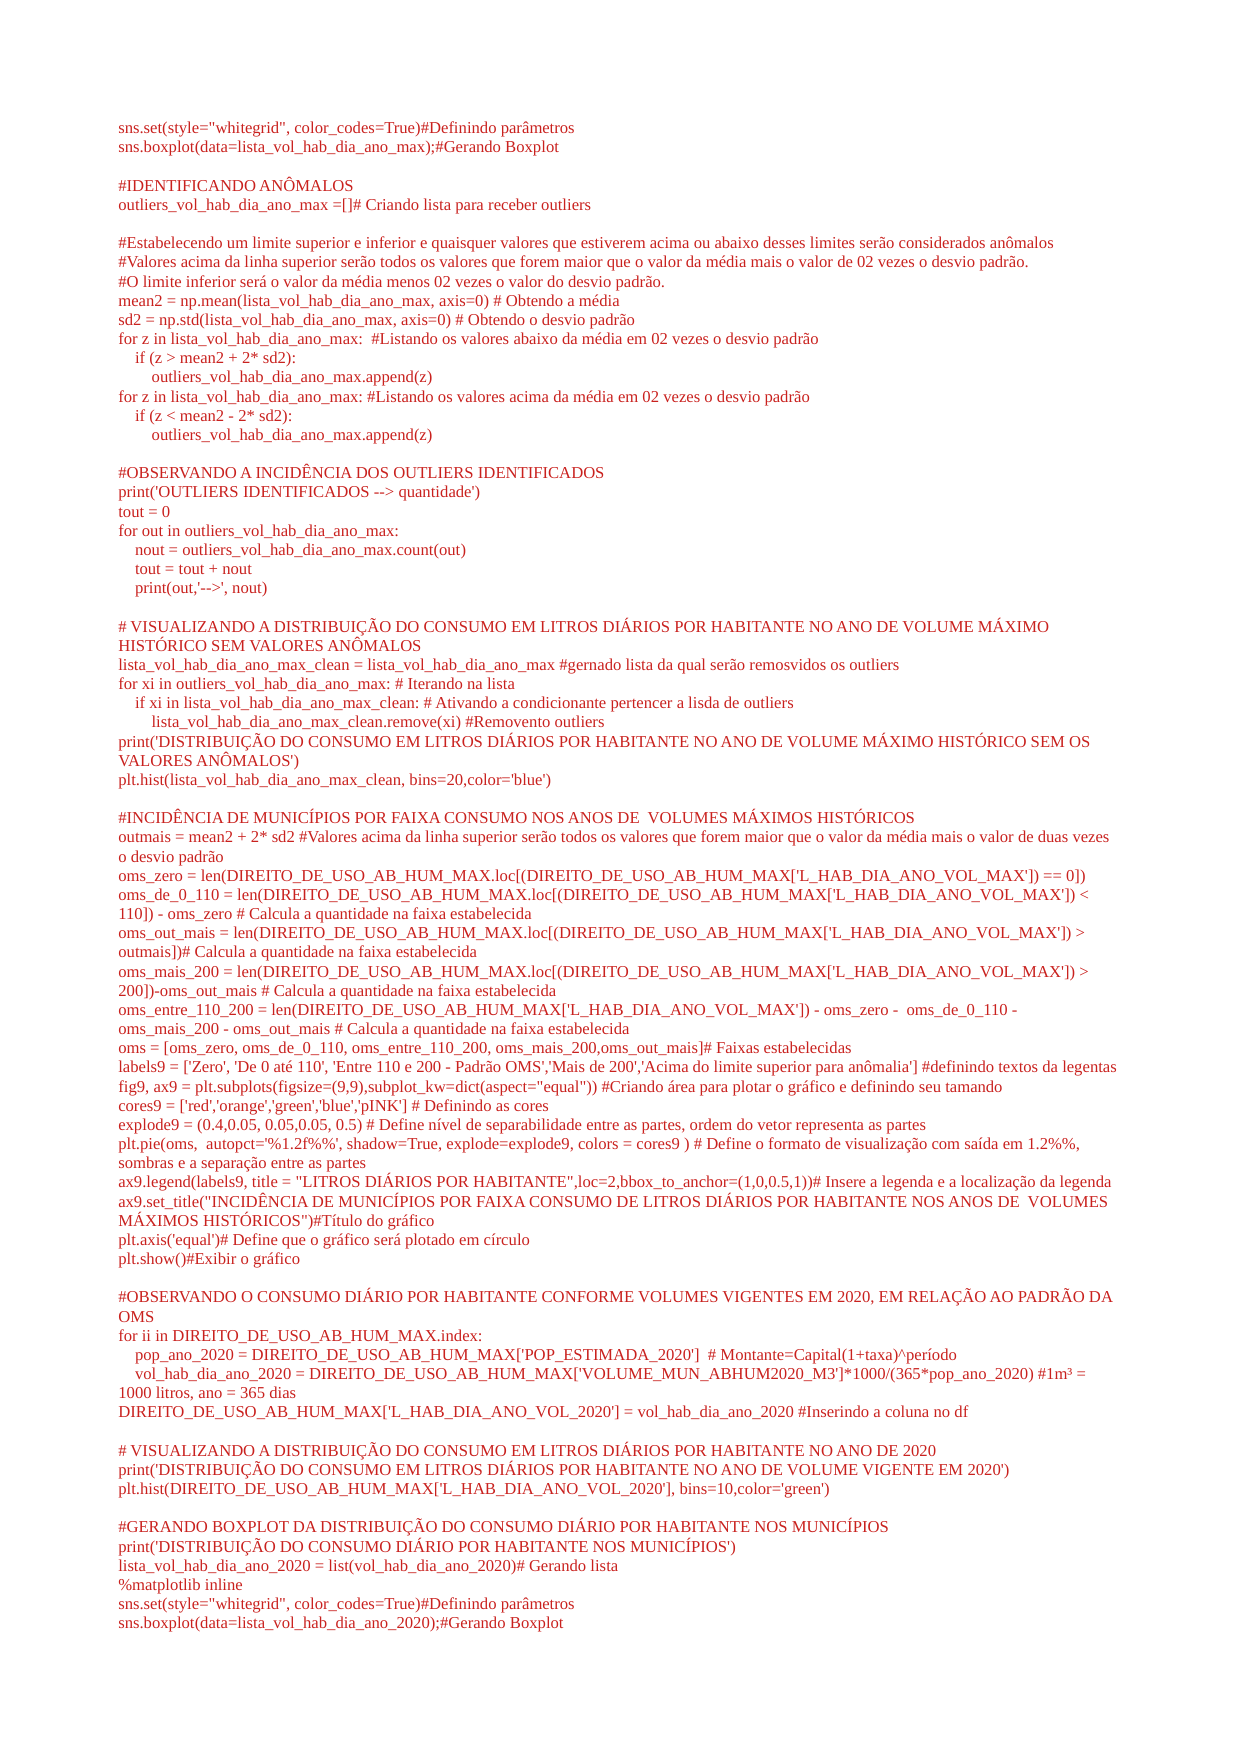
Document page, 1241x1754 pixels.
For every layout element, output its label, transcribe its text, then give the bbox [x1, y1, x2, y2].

text print(out,'-->', nout) [118, 578, 1122, 597]
text plt.hist(lista_vol_hab_dia_ano_max_clean, bins=20,color='blue') [118, 770, 1122, 789]
text vol_hab_dia_ano_2020 = DIREITO_DE_USO_AB_HUM_MAX['VOLUME_MUN_ABHUM2020_M3']*1000/(365*pop_ano_2020) #1m³ = 1000 litros, ano = 365 dias [118, 1364, 1122, 1402]
text fig9, ax9 = plt.subplots(figsize=(9,9),subplot_kw=dict(aspect="equal")) #Criando área para plotar o gráfico e definindo seu tamando [118, 1076, 1122, 1096]
text DIREITO_DE_USO_AB_HUM_MAX['L_HAB_DIA_ANO_VOL_2020'] = vol_hab_dia_ano_2020 #Inserindo a coluna no df [118, 1402, 1122, 1421]
text if xi in lista_vol_hab_dia_ano_max_clean: # Ativando a condicionante pertencer a lisda de outliers [118, 693, 1122, 712]
text oms_de_0_110 = len(DIREITO_DE_USO_AB_HUM_MAX.loc[(DIREITO_DE_USO_AB_HUM_MAX['L_HAB_DIA_ANO_VOL_MAX']) < 110]) - oms_zero # Calcula a quantidade na faixa estabelecida [118, 885, 1122, 923]
text #GERANDO BOXPLOT DA DISTRIBUIÇÃO DO CONSUMO DIÁRIO POR HABITANTE NOS MUNICÍPIOS [118, 1517, 1122, 1536]
text outliers_vol_hab_dia_ano_max.append(z) [118, 425, 1122, 444]
text oms_out_mais = len(DIREITO_DE_USO_AB_HUM_MAX.loc[(DIREITO_DE_USO_AB_HUM_MAX['L_HAB_DIA_ANO_VOL_MAX']) > outmais])# Calcula a quantidade na faixa estabelecida [118, 923, 1122, 961]
text for z in lista_vol_hab_dia_ano_max: #Listando os valores abaixo da média em 02 vezes o desvio padrão [118, 329, 1122, 348]
text outliers_vol_hab_dia_ano_max =[]# Criando lista para receber outliers [118, 195, 1122, 214]
text oms_entre_110_200 = len(DIREITO_DE_USO_AB_HUM_MAX['L_HAB_DIA_ANO_VOL_MAX']) - oms_zero - oms_de_0_110 - oms_mais_200 - oms_out_mais # Calcula a quantidade na faixa estabelecida [118, 1000, 1122, 1038]
text plt.hist(DIREITO_DE_USO_AB_HUM_MAX['L_HAB_DIA_ANO_VOL_2020'], bins=10,color='green') [118, 1479, 1122, 1498]
text #Valores acima da linha superior serão todos os valores que forem maior que o valor da média mais o valor de 02 vezes o desvio padrão. [118, 252, 1122, 271]
text for out in outliers_vol_hab_dia_ano_max: [118, 521, 1122, 540]
text outliers_vol_hab_dia_ano_max.append(z) [118, 367, 1122, 386]
text outmais = mean2 + 2* sd2 #Valores acima da linha superior serão todos os valores que forem maior que o valor da média mais o valor de duas vezes o desvio padrão [118, 827, 1122, 866]
text for z in lista_vol_hab_dia_ano_max: #Listando os valores acima da média em 02 vezes o desvio padrão [118, 386, 1122, 406]
text for xi in outliers_vol_hab_dia_ano_max: # Iterando na lista [118, 674, 1122, 693]
text tout = tout + nout [118, 559, 1122, 578]
text oms_mais_200 = len(DIREITO_DE_USO_AB_HUM_MAX.loc[(DIREITO_DE_USO_AB_HUM_MAX['L_HAB_DIA_ANO_VOL_MAX']) > 200])-oms_out_mais # Calcula a quantidade na faixa estabelecida [118, 961, 1122, 1000]
text oms_zero = len(DIREITO_DE_USO_AB_HUM_MAX.loc[(DIREITO_DE_USO_AB_HUM_MAX['L_HAB_DIA_ANO_VOL_MAX']) == 0]) [118, 866, 1122, 885]
text #OBSERVANDO O CONSUMO DIÁRIO POR HABITANTE CONFORME VOLUMES VIGENTES EM 2020, EM RELAÇÃO AO PADRÃO DA OMS [118, 1287, 1122, 1326]
text for ii in DIREITO_DE_USO_AB_HUM_MAX.index: [118, 1326, 1122, 1345]
text print('DISTRIBUIÇÃO DO CONSUMO DIÁRIO POR HABITANTE NOS MUNICÍPIOS') [118, 1536, 1122, 1556]
text lista_vol_hab_dia_ano_2020 = list(vol_hab_dia_ano_2020)# Gerando lista [118, 1556, 1122, 1575]
text sns.boxplot(data=lista_vol_hab_dia_ano_max);#Gerando Boxplot [118, 137, 1122, 156]
text sns.set(style="whitegrid", color_codes=True)#Definindo parâmetros [118, 1594, 1122, 1613]
text cores9 = ['red','orange','green','blue','pINK'] # Definindo as cores [118, 1096, 1122, 1115]
text #OBSERVANDO A INCIDÊNCIA DOS OUTLIERS IDENTIFICADOS [118, 463, 1122, 482]
text # VISUALIZANDO A DISTRIBUIÇÃO DO CONSUMO EM LITROS DIÁRIOS POR HABITANTE NO ANO DE VOLUME MÁXIMO HISTÓRICO SEM VALORES ANÔMALOS [118, 616, 1122, 655]
text nout = outliers_vol_hab_dia_ano_max.count(out) [118, 540, 1122, 559]
text lista_vol_hab_dia_ano_max_clean = lista_vol_hab_dia_ano_max #gernado lista da qual serão remosvidos os outliers [118, 655, 1122, 674]
text print('DISTRIBUIÇÃO DO CONSUMO EM LITROS DIÁRIOS POR HABITANTE NO ANO DE VOLUME MÁXIMO HISTÓRICO SEM OS VALORES ANÔMALOS') [118, 731, 1122, 770]
text %matplotlib inline [118, 1575, 1122, 1594]
text plt.axis('equal')# Define que o gráfico será plotado em círculo [118, 1230, 1122, 1249]
text #IDENTIFICANDO ANÔMALOS [118, 176, 1122, 195]
text plt.show()#Exibir o gráfico [118, 1249, 1122, 1268]
text #INCIDÊNCIA DE MUNICÍPIOS POR FAIXA CONSUMO NOS ANOS DE VOLUMES MÁXIMOS HISTÓRICOS [118, 808, 1122, 827]
text sns.boxplot(data=lista_vol_hab_dia_ano_2020);#Gerando Boxplot [118, 1613, 1122, 1632]
text if (z > mean2 + 2* sd2): [118, 348, 1122, 367]
text lista_vol_hab_dia_ano_max_clean.remove(xi) #Removento outliers [118, 712, 1122, 731]
text print('OUTLIERS IDENTIFICADOS --> quantidade') [118, 482, 1122, 501]
text # VISUALIZANDO A DISTRIBUIÇÃO DO CONSUMO EM LITROS DIÁRIOS POR HABITANTE NO ANO DE 2020 [118, 1441, 1122, 1460]
text explode9 = (0.4,0.05, 0.05,0.05, 0.5) # Define nível de separabilidade entre as partes, ordem do vetor representa as partes [118, 1115, 1122, 1134]
text #O limite inferior será o valor da média menos 02 vezes o valor do desvio padrão. [118, 271, 1122, 291]
text ax9.legend(labels9, title = "LITROS DIÁRIOS POR HABITANTE",loc=2,bbox_to_anchor=(1,0,0.5,1))# Insere a legenda e a localização da legenda [118, 1172, 1122, 1191]
text tout = 0 [118, 501, 1122, 521]
text print('DISTRIBUIÇÃO DO CONSUMO EM LITROS DIÁRIOS POR HABITANTE NO ANO DE VOLUME VIGENTE EM 2020') [118, 1460, 1122, 1479]
text sns.set(style="whitegrid", color_codes=True)#Definindo parâmetros [118, 118, 1122, 137]
text plt.pie(oms, autopct='%1.2f%%', shadow=True, explode=explode9, colors = cores9 ) # Define o formato de visualização com saída em 1.2%%, sombras e a separação entre as partes [118, 1134, 1122, 1172]
text sd2 = np.std(lista_vol_hab_dia_ano_max, axis=0) # Obtendo o desvio padrão [118, 310, 1122, 329]
text labels9 = ['Zero', 'De 0 até 110', 'Entre 110 e 200 - Padrão OMS','Mais de 200','Acima do limite superior para anômalia'] #definindo textos da legentas [118, 1057, 1122, 1076]
text oms = [oms_zero, oms_de_0_110, oms_entre_110_200, oms_mais_200,oms_out_mais]# Faixas estabelecidas [118, 1038, 1122, 1057]
text mean2 = np.mean(lista_vol_hab_dia_ano_max, axis=0) # Obtendo a média [118, 291, 1122, 310]
text ax9.set_title("INCIDÊNCIA DE MUNICÍPIOS POR FAIXA CONSUMO DE LITROS DIÁRIOS POR HABITANTE NOS ANOS DE VOLUMES MÁXIMOS HISTÓRICOS")#Título do gráfico [118, 1191, 1122, 1230]
text #Estabelecendo um limite superior e inferior e quaisquer valores que estiverem acima ou abaixo desses limites serão considerados anômalos [118, 233, 1122, 252]
text if (z < mean2 - 2* sd2): [118, 406, 1122, 425]
text pop_ano_2020 = DIREITO_DE_USO_AB_HUM_MAX['POP_ESTIMADA_2020'] # Montante=Capital(1+taxa)^período [118, 1345, 1122, 1364]
